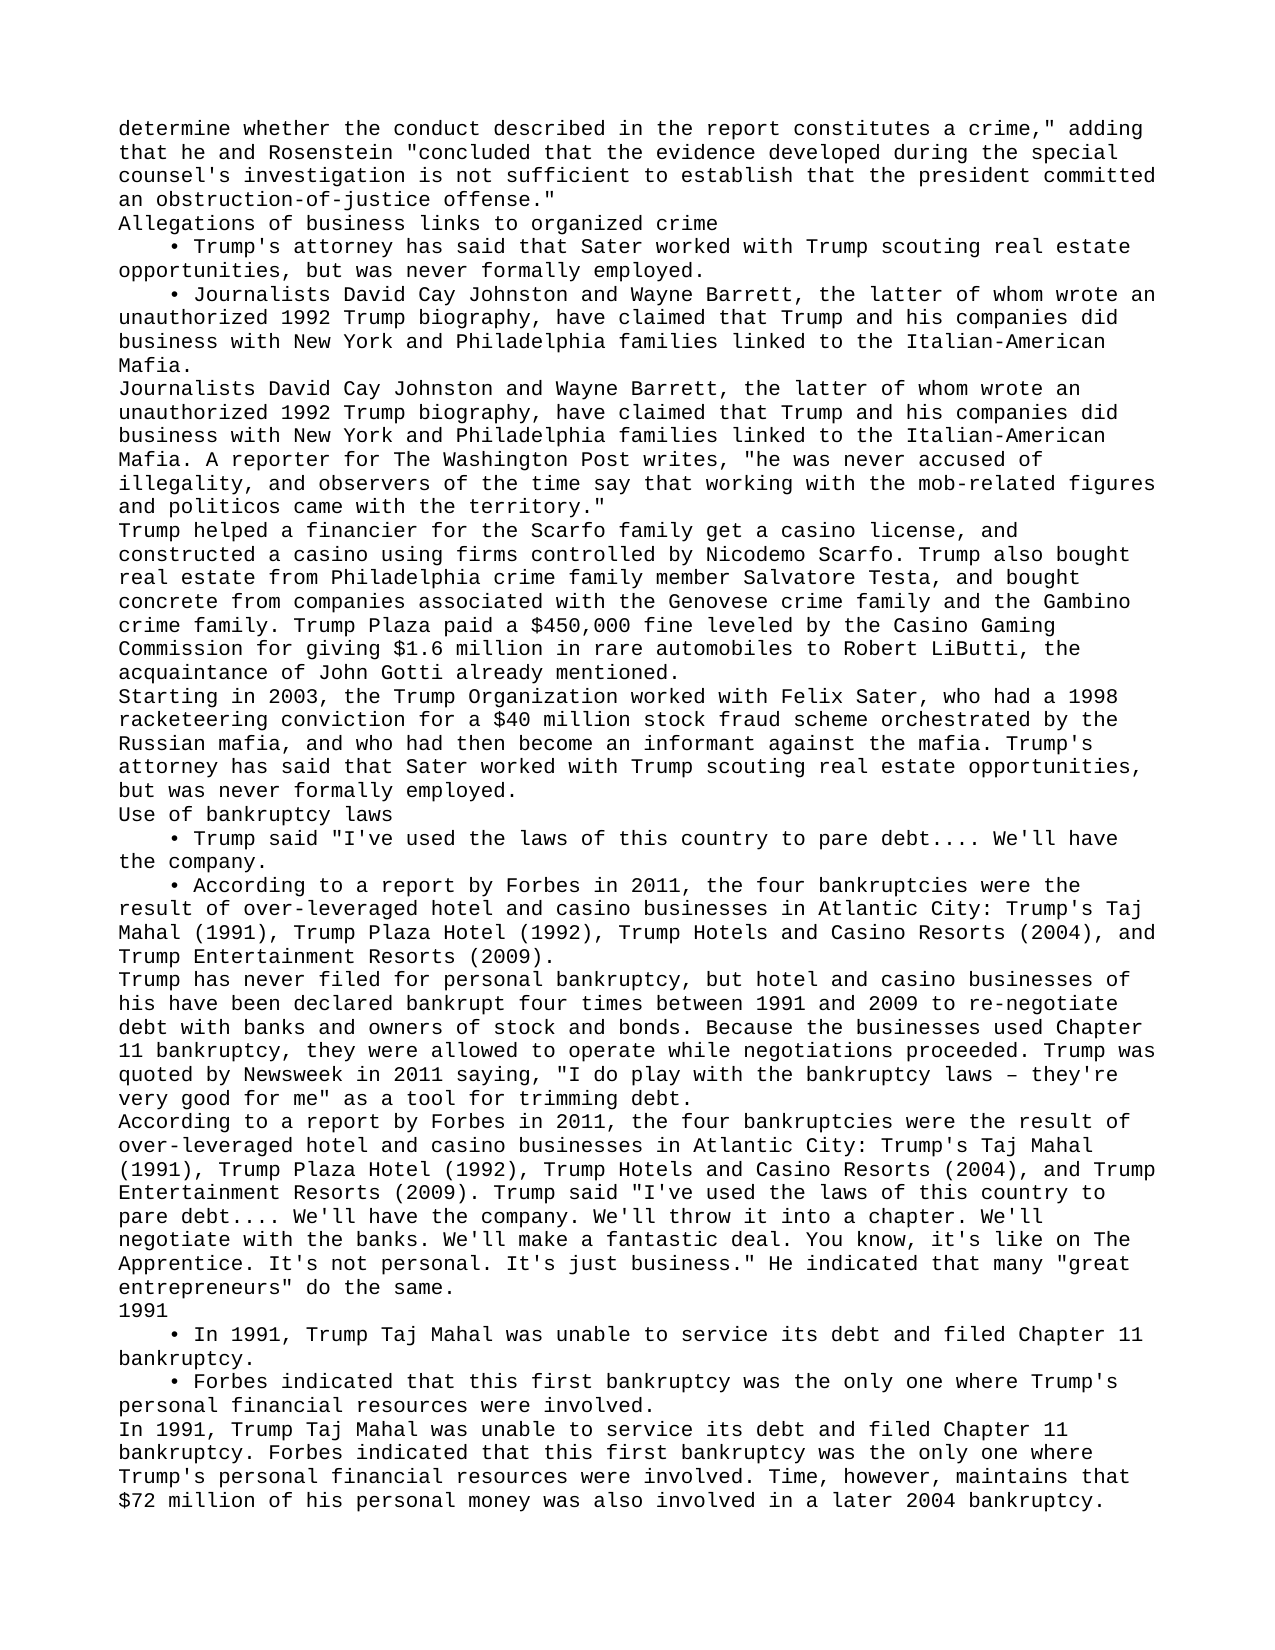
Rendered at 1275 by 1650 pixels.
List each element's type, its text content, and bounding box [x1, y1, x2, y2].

text • According to a report by Forbes in 2011, the four bankruptcies were the result of over-leveraged hotel and casino businesses in Atlantic City: Trump's Taj Mahal (1991), Trump Plaza Hotel (1992), Trump Hotels and Casino Resorts (2004), and Trump Entertainment Resorts (2009). [118, 875, 1157, 969]
text Trump has never filed for personal bankruptcy, but hotel and casino businesses of his have been declared bankrupt four times between 1991 and 2009 to re-negotiate debt with banks and owners of stock and bonds. Because the businesses used Chapter 11 bankruptcy, they were allowed to operate while negotiations proceeded. Trump was quoted by Newsweek in 2011 saying, "I do play with the bankruptcy laws – they're very good for me" as a tool for trimming debt. [118, 969, 1157, 1111]
text • Trump said "I've used the laws of this country to pare debt.... We'll have the company. [118, 827, 1157, 875]
text • Trump's attorney has said that Sater worked with Trump scouting real estate opportunities, but was never formally employed. [118, 236, 1157, 284]
text Trump helped a financier for the Scarfo family get a casino license, and constructed a casino using firms controlled by Nicodemo Scarfo. Trump also bought real estate from Philadelphia crime family member Salvatore Testa, and bought concrete from companies associated with the Genovese crime family and the Gambino crime family. Trump Plaza paid a $450,000 fine leveled by the Casino Gaming Commission for giving $1.6 million in rare automobiles to Robert LiButti, the acquaintance of John Gotti already mentioned. [118, 520, 1157, 686]
text Allegations of business links to organized crime [118, 213, 1157, 236]
text According to a report by Forbes in 2011, the four bankruptcies were the result of over-leveraged hotel and casino businesses in Atlantic City: Trump's Taj Mahal (1991), Trump Plaza Hotel (1992), Trump Hotels and Casino Resorts (2004), and Trump Entertainment Resorts (2009). Trump said "I've used the laws of this country to pare debt.... We'll have the company. We'll throw it into a chapter. We'll negotiate with the banks. We'll make a fantastic deal. You know, it's like on The Apprentice. It's not personal. It's just business." He indicated that many "great entrepreneurs" do the same. [118, 1111, 1157, 1300]
text • Forbes indicated that this first bankruptcy was the only one where Trump's personal financial resources were involved. [118, 1371, 1157, 1419]
text In 1991, Trump Taj Mahal was unable to service its debt and filed Chapter 11 bankruptcy. Forbes indicated that this first bankruptcy was the only one where Trump's personal financial resources were involved. Time, however, maintains that $72 million of his personal money was also involved in a later 2004 bankruptcy. [118, 1419, 1157, 1513]
text Journalists David Cay Johnston and Wayne Barrett, the latter of whom wrote an unauthorized 1992 Trump biography, have claimed that Trump and his companies did business with New York and Philadelphia families linked to the Italian-American Mafia. A reporter for The Washington Post writes, "he was never accused of illegality, and observers of the time say that working with the mob-related figures and politicos came with the territory." [118, 378, 1157, 520]
text • In 1991, Trump Taj Mahal was unable to service its debt and filed Chapter 11 bankruptcy. [118, 1324, 1157, 1371]
text Starting in 2003, the Trump Organization worked with Felix Sater, who had a 1998 racketeering conviction for a $40 million stock fraud scheme orchestrated by the Russian mafia, and who had then become an informant against the mafia. Trump's attorney has said that Sater worked with Trump scouting real estate opportunities, but was never formally employed. [118, 686, 1157, 804]
text Use of bankruptcy laws [118, 804, 1157, 827]
text 1991 [118, 1300, 1157, 1324]
text • Journalists David Cay Johnston and Wayne Barrett, the latter of whom wrote an unauthorized 1992 Trump biography, have claimed that Trump and his companies did business with New York and Philadelphia families linked to the Italian-American Mafia. [118, 284, 1157, 378]
text determine whether the conduct described in the report constitutes a crime," adding that he and Rosenstein "concluded that the evidence developed during the special counsel's investigation is not sufficient to establish that the president committed an obstruction-of-justice offense." [118, 118, 1157, 213]
